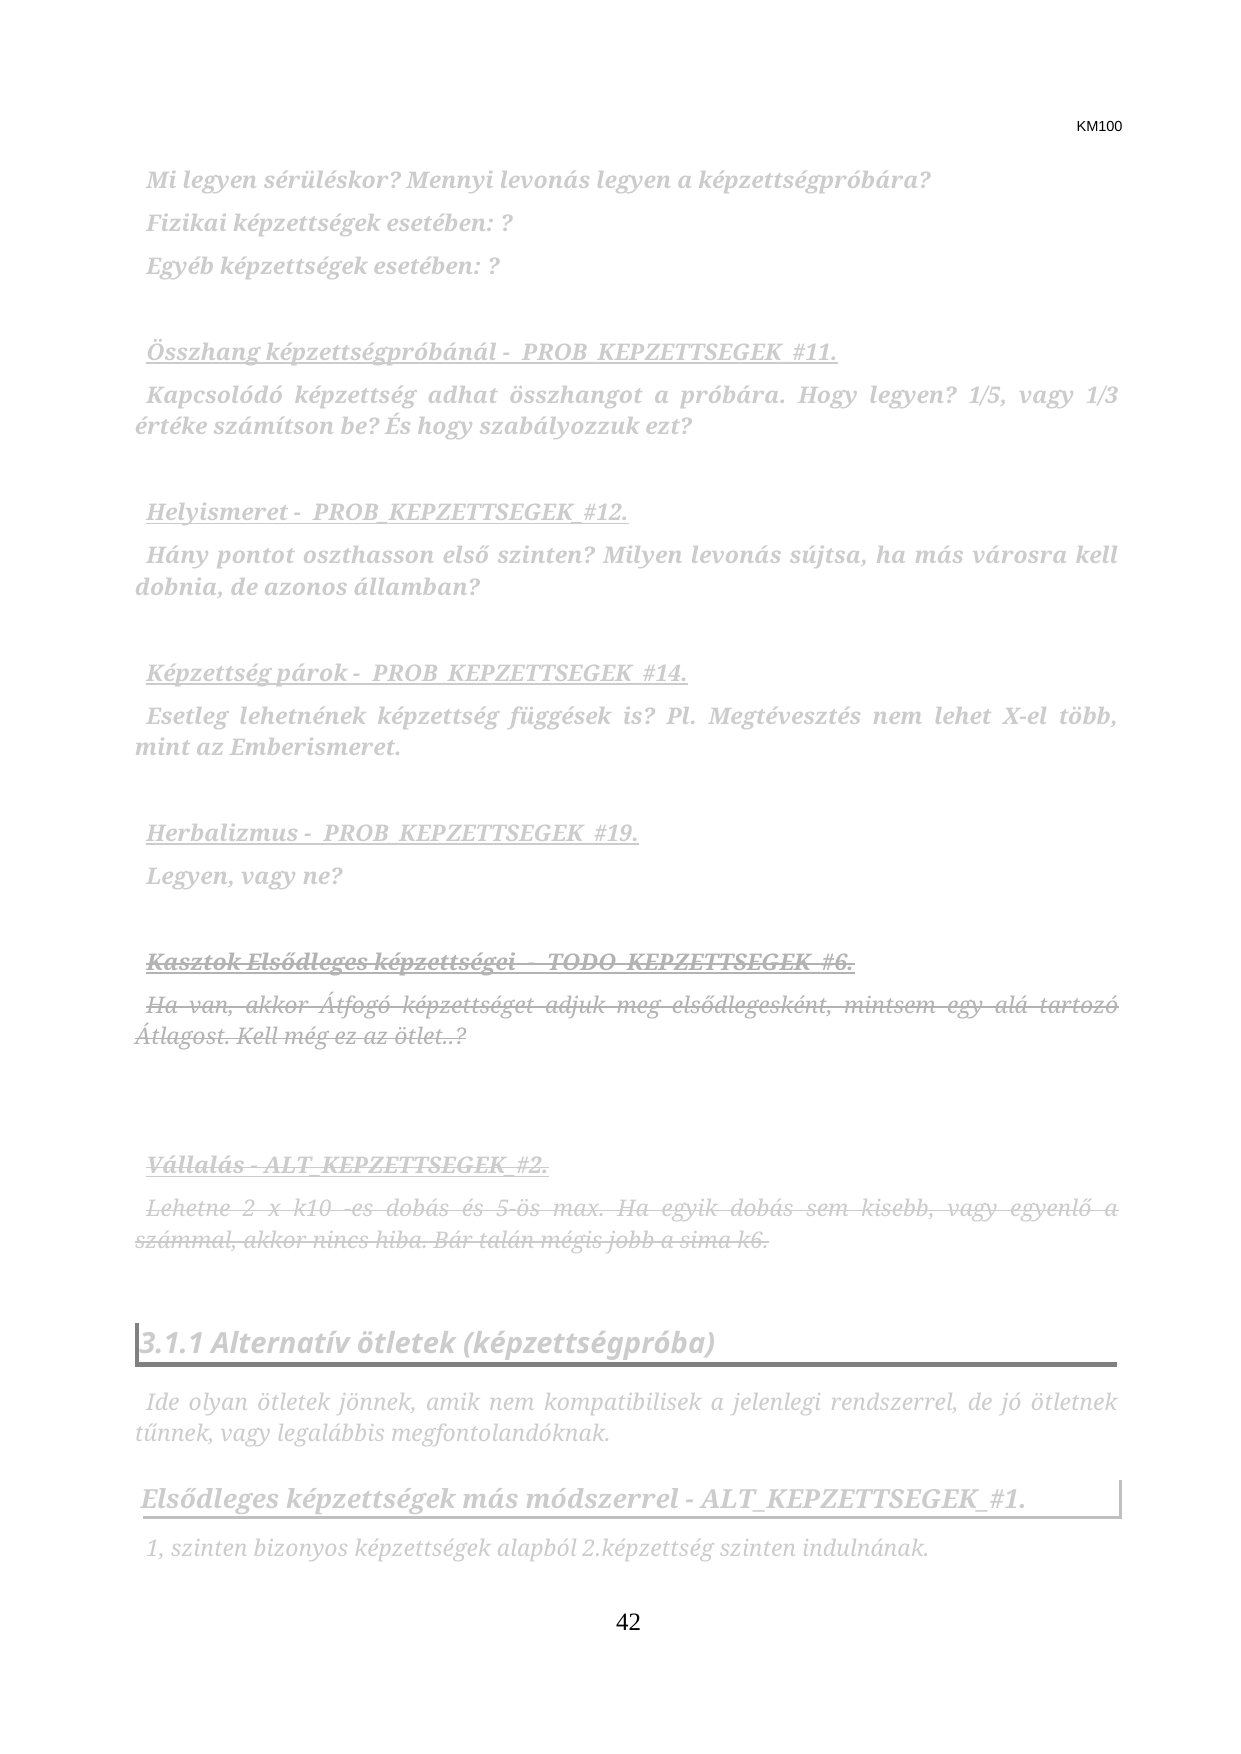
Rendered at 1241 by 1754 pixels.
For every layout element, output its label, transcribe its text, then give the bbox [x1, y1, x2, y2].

text Képzettség párok - PROB_KEPZETTSEGEK_#14. [134, 657, 1122, 688]
text Kapcsolódó képzettség adhat összhangot a próbára. Hogy legyen? 1/5, vagy 1/3 értéke számítson be? És hogy szabályozzuk ezt? [134, 379, 1122, 441]
text Fizikai képzettségek esetében: ? [134, 207, 1122, 238]
text Mi legyen sérüléskor? Mennyi levonás legyen a képzettségpróbára? [134, 164, 1122, 195]
text Helyismeret - PROB_KEPZETTSEGEK_#12. [134, 496, 1122, 527]
text Ide olyan ötletek jönnek, amik nem kompatibilisek a jelenlegi rendszerrel, de jó ötletnek tűnnek, vagy legalábbis megfontolandóknak. [134, 1385, 1122, 1448]
text Lehetne 2 x k10 -es dobás és 5-ös max. Ha egyik dobás sem kisebb, vagy egyenlő a számmal, akkor nincs hiba. Bár talán mégis jobb a sima k6. [134, 1192, 1122, 1255]
text Ha van, akkor Átfogó képzettséget adjuk meg elsődlegesként, mintsem egy alá tartozó Átlagost. Kell még ez az ötlet..? [134, 989, 1122, 1051]
text Összhang képzettségpróbánál - PROB_KEPZETTSEGEK_#11. [134, 336, 1122, 367]
text Legyen, vagy ne? [134, 860, 1122, 891]
text 1, szinten bizonyos képzettségek alapból 2.képzettség szinten indulnának. [134, 1531, 1122, 1563]
text Herbalizmus - PROB_KEPZETTSEGEK_#19. [134, 817, 1122, 848]
subtitle Alternatív ötletek (képzettségpróba) [139, 1323, 1122, 1362]
text Hány pontot oszthasson első szinten? Milyen levonás sújtsa, ha más városra kell dobnia, de azonos államban? [134, 539, 1122, 602]
text Kasztok Elsődleges képzettségei - TODO_KEPZETTSEGEK_#6. [134, 946, 1122, 977]
text Vállalás - ALT_KEPZETTSEGEK_#2. [134, 1149, 1122, 1181]
subtitle Elsődleges képzettségek más módszerrel - ALT_KEPZETTSEGEK_#1. [140, 1480, 1119, 1516]
text Esetleg lehetnének képzettség függések is? Pl. Megtévesztés nem lehet X-el több, mint az Emberismeret. [134, 699, 1122, 762]
text Egyéb képzettségek esetében: ? [134, 250, 1122, 281]
